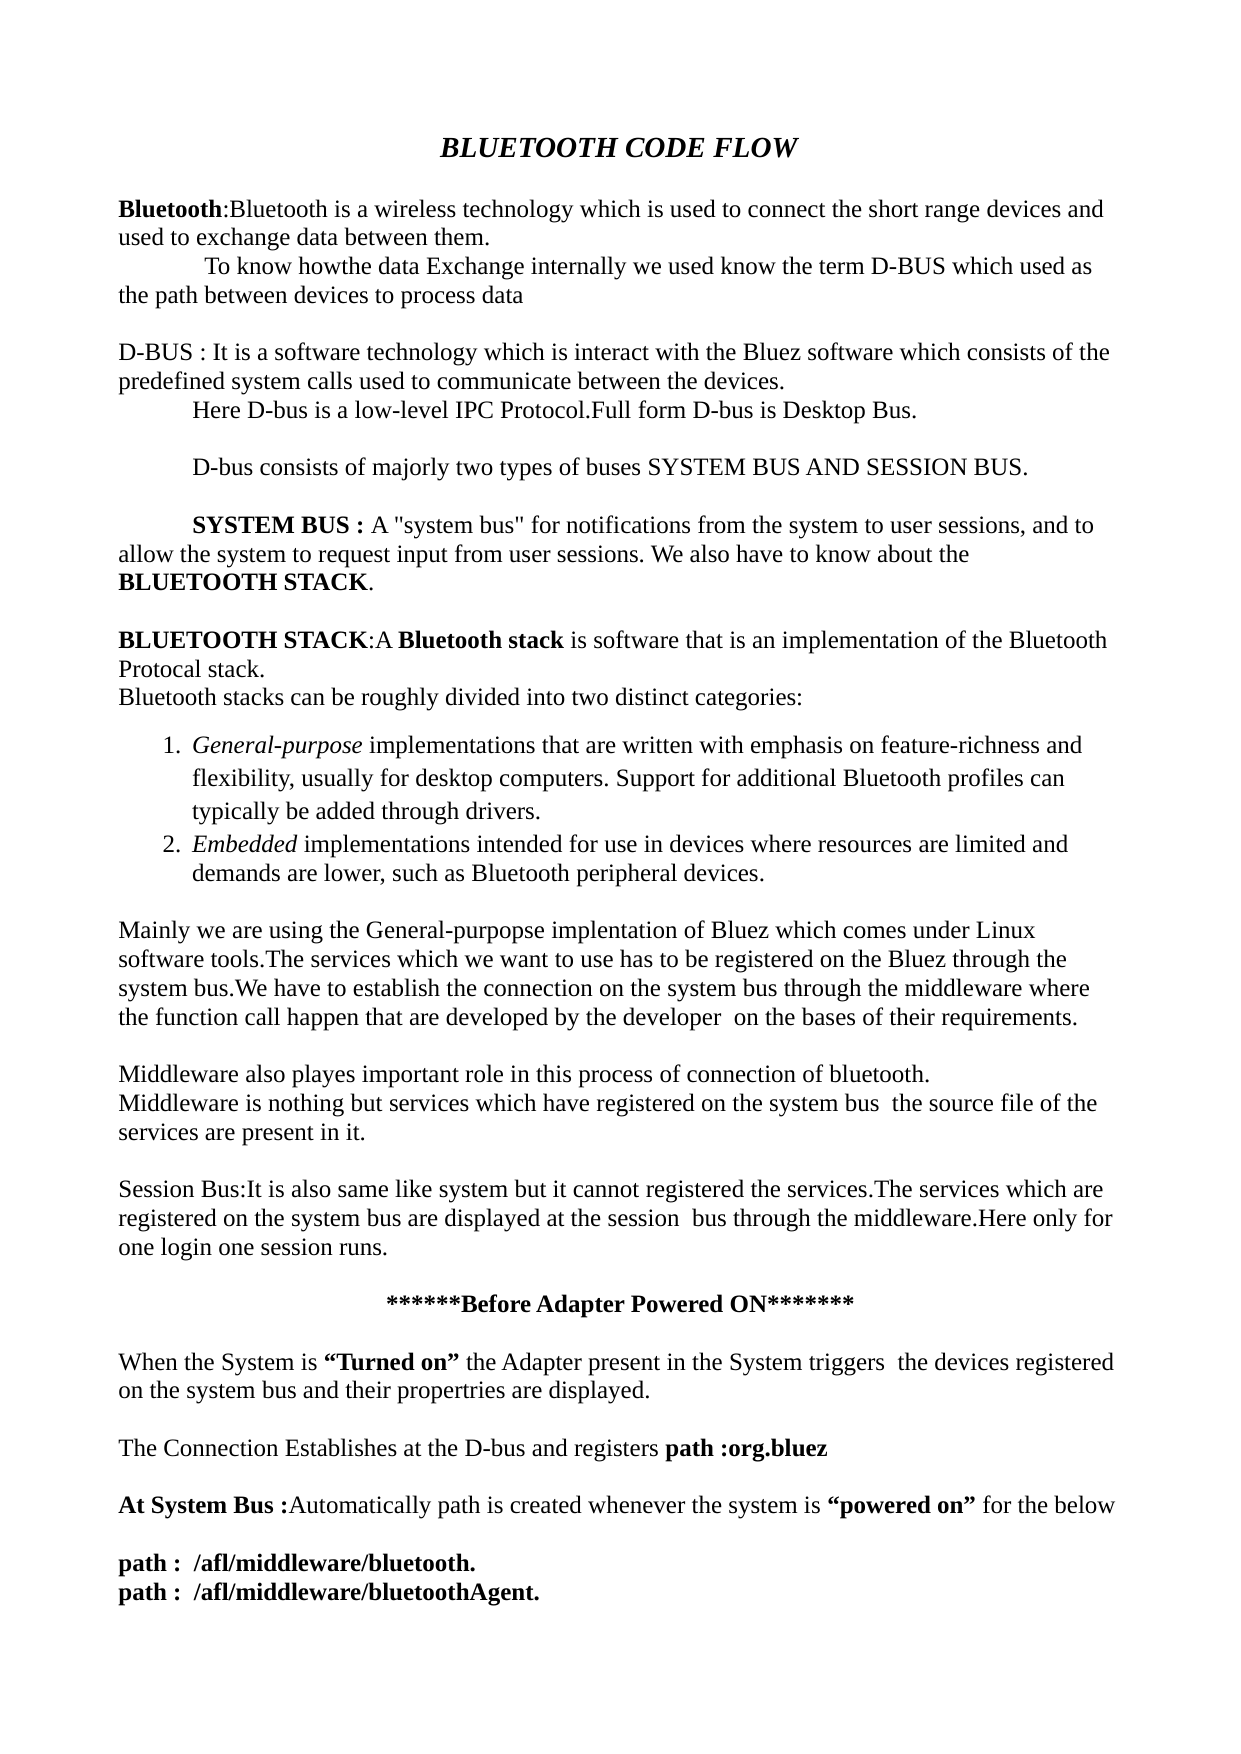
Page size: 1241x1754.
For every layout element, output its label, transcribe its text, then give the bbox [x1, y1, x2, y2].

text Middleware is nothing but services which have registered on the system bus the source file of the services are present in it. [118, 1088, 1122, 1145]
text Session Bus:It is also same like system but it cannot registered the services.The services which are registered on the system bus are displayed at the session bus through the middleware.Here only for one login one session runs. [118, 1174, 1122, 1260]
text Here D-bus is a low-level IPC Protocol.Full form D-bus is Desktop Bus. [118, 395, 1122, 424]
list Embedded implementations intended for use in devices where resources are limited and demands are lower, such as Bluetooth peripheral devices. [162, 829, 1122, 887]
text To know howthe data Exchange internally we used know the term D-BUS which used as the path between devices to process data [118, 251, 1122, 309]
text SYSTEM BUS : A "system bus" for notifications from the system to user sessions, and to allow the system to request input from user sessions. We also have to know about the BLUETOOTH STACK. [118, 510, 1122, 596]
text path : /afl/middleware/bluetooth. [118, 1548, 1122, 1577]
text ******Before Adapter Powered ON******* [118, 1289, 1122, 1318]
text Bluetooth stacks can be roughly divided into two distinct categories: [118, 682, 1122, 711]
list General-purpose implementations that are written with emphasis on feature-richness and flexibility, usually for desktop computers. Support for additional Bluetooth profiles can typically be added through drivers. [162, 730, 1122, 825]
text When the System is “Turned on” the Adapter present in the System triggers the devices registered on the system bus and their propertries are displayed. [118, 1347, 1122, 1404]
text Mainly we are using the General-purpopse implentation of Bluez which comes under Linux software tools.The services which we want to use has to be registered on the Bluez through the system bus.We have to establish the connection on the system bus through the middleware where the function call happen that are developed by the developer on the bases of their requirements. [118, 915, 1122, 1030]
text BLUETOOTH STACK:A Bluetooth stack is software that is an implementation of the Bluetooth Protocal stack. [118, 625, 1122, 682]
text path : /afl/middleware/bluetoothAgent. [118, 1577, 1122, 1605]
text The Connection Establishes at the D-bus and registers path :org.bluez [118, 1433, 1122, 1462]
text Middleware also playes important role in this process of connection of bluetooth. [118, 1059, 1122, 1088]
text D-BUS : It is a software technology which is interact with the Bluez software which consists of the predefined system calls used to communicate between the devices. [118, 337, 1122, 395]
text At System Bus :Automatically path is created whenever the system is “powered on” for the below [118, 1490, 1122, 1519]
text D-bus consists of majorly two types of buses SYSTEM BUS AND SESSION BUS. [118, 452, 1122, 481]
text Bluetooth:Bluetooth is a wireless technology which is used to connect the short range devices and used to exchange data between them. [118, 194, 1122, 251]
